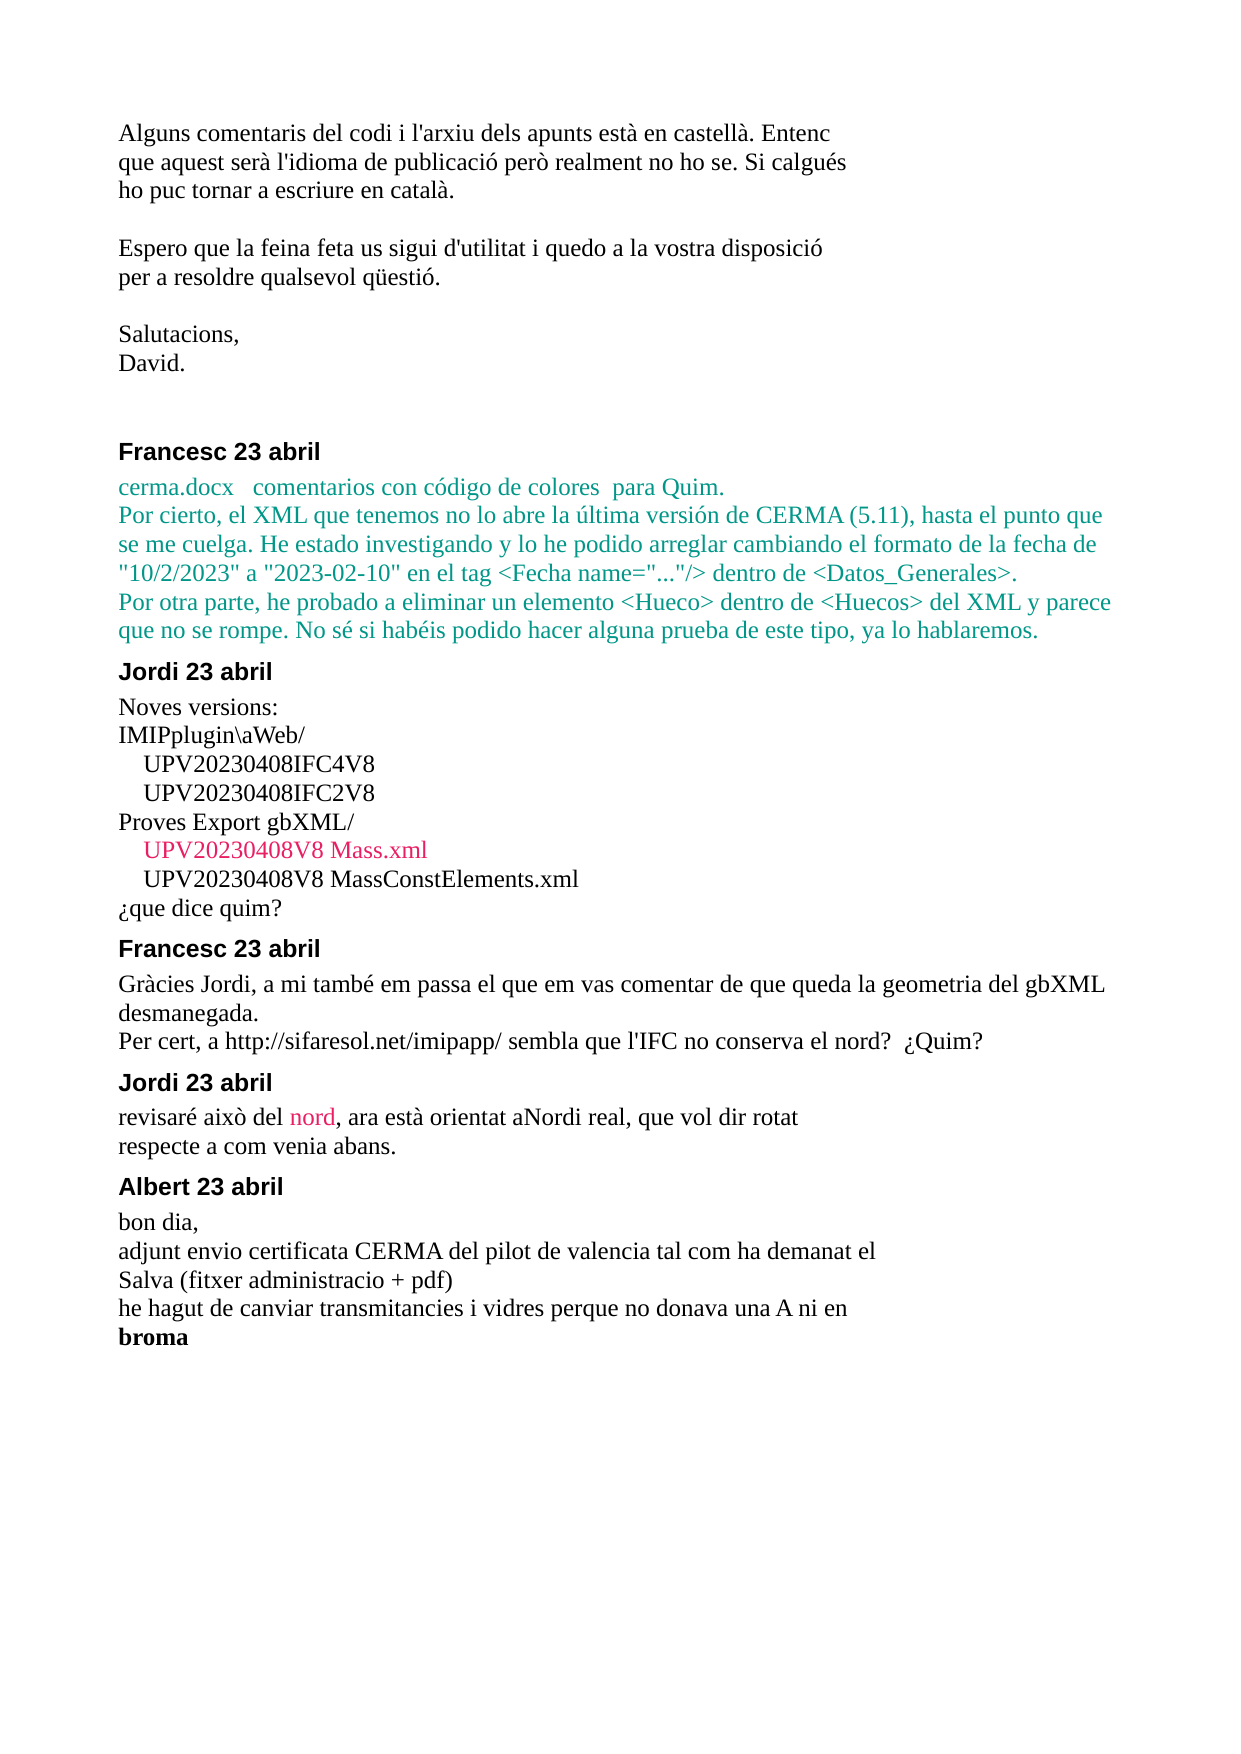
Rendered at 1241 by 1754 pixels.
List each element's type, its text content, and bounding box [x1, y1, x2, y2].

subtitle Jordi 23 abril [118, 657, 1122, 685]
subtitle Albert 23 abril [118, 1172, 1122, 1201]
text per a resoldre qualsevol qüestió. [118, 262, 1122, 291]
text Noves versions: [118, 692, 1122, 720]
subtitle Jordi 23 abril [118, 1068, 1122, 1096]
text Espero que la feina feta us sigui d'utilitat i quedo a la vostra disposició [118, 233, 1122, 262]
text Proves Export gbXML/ [118, 807, 1122, 835]
text respecte a com venia abans. [118, 1131, 1122, 1160]
text Per cert, a http://sifaresol.net/imipapp/ sembla que l'IFC no conserva el nord? ¿Quim? [118, 1026, 1122, 1055]
subtitle Francesc 23 abril [118, 437, 1122, 466]
text Salva (fitxer administracio + pdf) [118, 1265, 1122, 1293]
text Por cierto, el XML que tenemos no lo abre la última versión de CERMA (5.11), hasta el punto que se me cuelga. He estado investigando y lo he podido arreglar cambiando el formato de la fecha de "10/2/2023" a "2023-02-10" en el tag <Fecha name="..."/> dentro de <Datos_Generales>. [118, 501, 1122, 587]
text Gràcies Jordi, a mi també em passa el que em vas comentar de que queda la geometria del gbXML desmanegada. [118, 969, 1122, 1026]
text he hagut de canviar transmitancies i vidres perque no donava una A ni en [118, 1293, 1122, 1322]
text IMIPplugin\aWeb/ [118, 720, 1122, 749]
text David. [118, 348, 1122, 377]
text Por otra parte, he probado a eliminar un elemento <Hueco> dentro de <Huecos> del XML y parece que no se rompe. No sé si habéis podido hacer alguna prueba de este tipo, ya lo hablaremos. [118, 587, 1122, 644]
text Salutacions, [118, 319, 1122, 348]
text UPV20230408V8 Mass.xml [118, 835, 1122, 864]
text broma [118, 1322, 1122, 1351]
text que aquest serà l'idioma de publicació però realment no ho se. Si calgués [118, 147, 1122, 176]
text revisaré això del nord, ara està orientat aNordi real, que vol dir rotat [118, 1102, 1122, 1131]
text UPV20230408V8 MassConstElements.xml [118, 864, 1122, 893]
text UPV20230408IFC2V8 [118, 778, 1122, 807]
text ¿que dice quim? [118, 893, 1122, 922]
text adjunt envio certificata CERMA del pilot de valencia tal com ha demanat el [118, 1236, 1122, 1265]
text UPV20230408IFC4V8 [118, 749, 1122, 778]
text cerma.docx comentarios con código de colores para Quim. [118, 472, 1122, 501]
text ho puc tornar a escriure en català. [118, 176, 1122, 204]
text Alguns comentaris del codi i l'arxiu dels apunts està en castellà. Entenc [118, 118, 1122, 147]
subtitle Francesc 23 abril [118, 934, 1122, 963]
text bon dia, [118, 1207, 1122, 1236]
